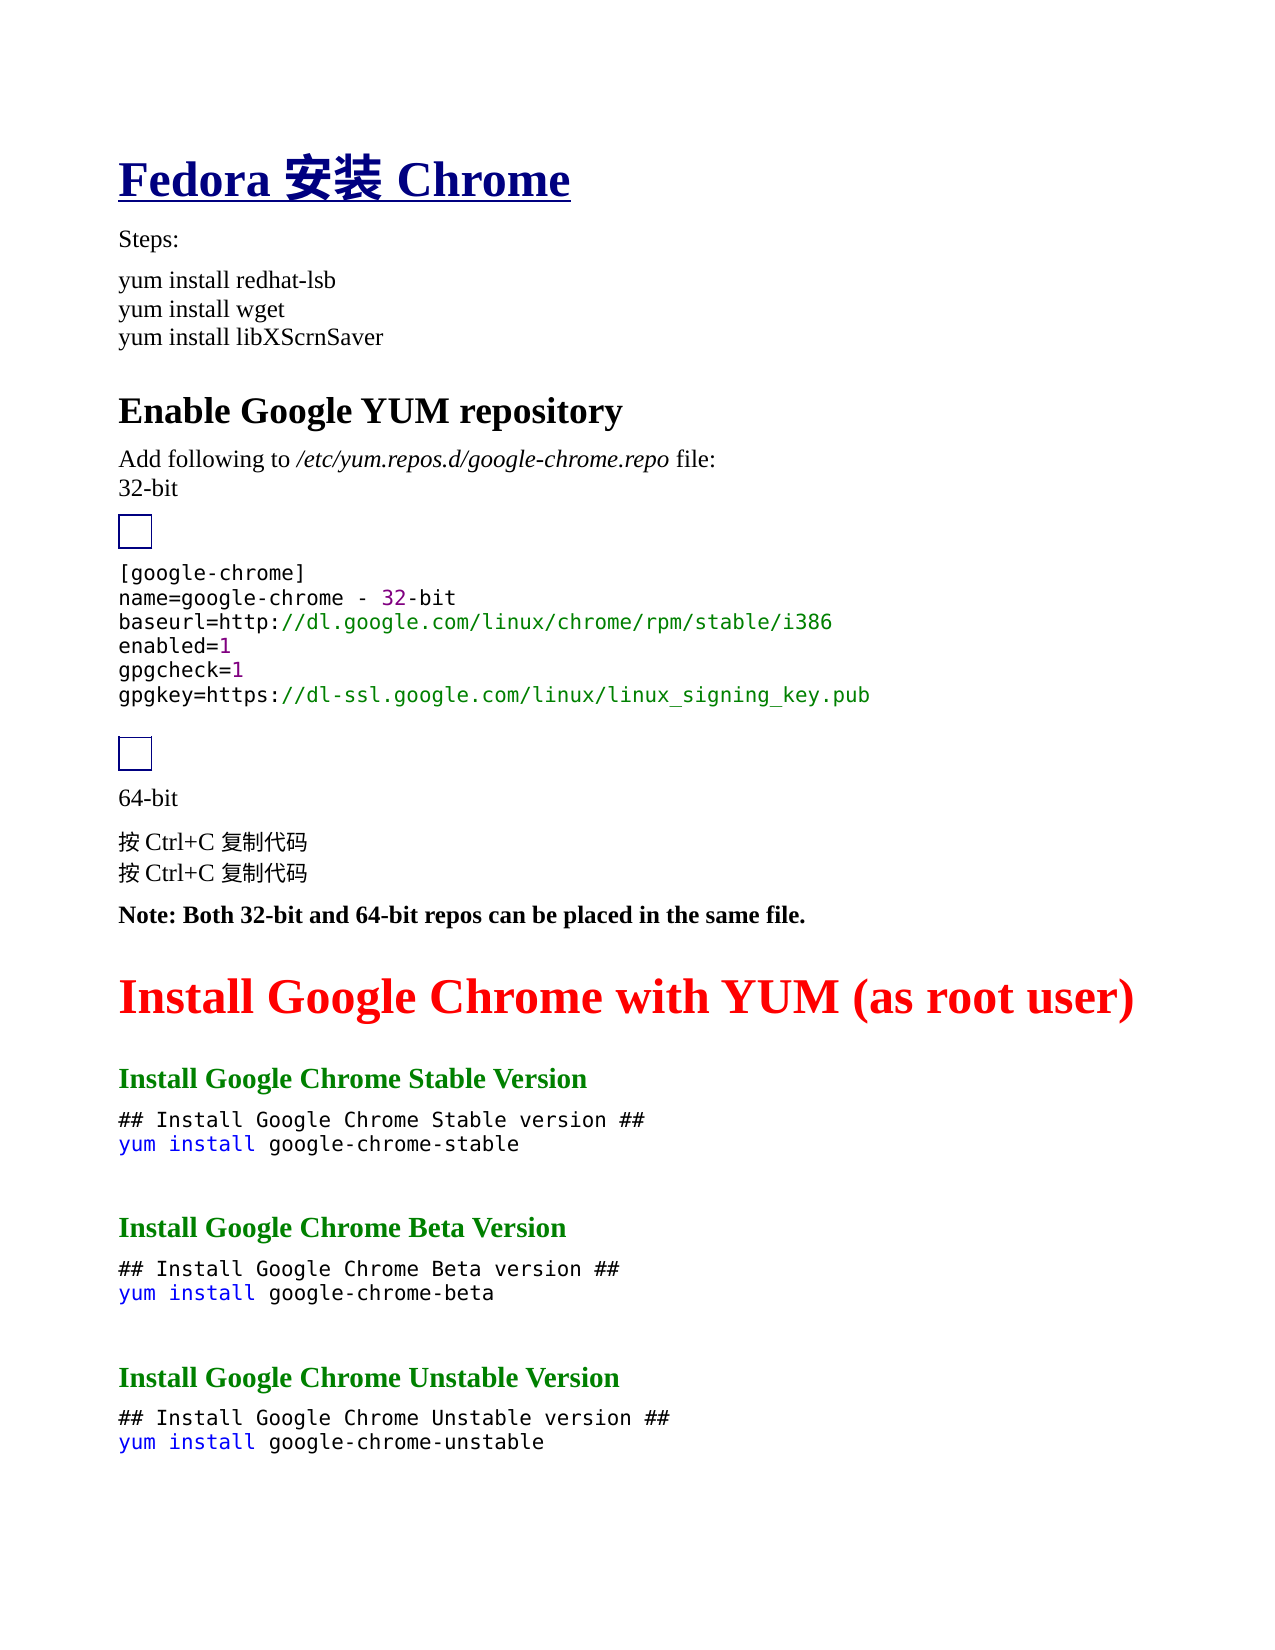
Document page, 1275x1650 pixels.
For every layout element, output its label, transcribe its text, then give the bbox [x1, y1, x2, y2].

text name=google-chrome - 32-bit [118, 586, 1157, 610]
text Note: Both 32-bit and 64-bit repos can be placed in the same file. [118, 900, 1157, 929]
subtitle Fedora 安装 Chrome [118, 143, 1157, 211]
text gpgcheck=1 [118, 658, 1157, 683]
text ## Install Google Chrome Unstable version ## [118, 1406, 1157, 1430]
subtitle Install Google Chrome Unstable Version [118, 1360, 1157, 1393]
subtitle Install Google Chrome Stable Version [118, 1062, 1157, 1095]
text yum install google-chrome-stable [118, 1132, 1157, 1156]
subtitle Install Google Chrome Beta Version [118, 1211, 1157, 1244]
text baseurl=http://dl.google.com/linux/chrome/rpm/stable/i386 [118, 610, 1157, 634]
text yum install redhat-lsb yum install wget yum install libXScrnSaver [118, 265, 1157, 351]
subtitle Install Google Chrome with YUM (as root user) [118, 967, 1157, 1024]
subtitle Enable Google YUM repository [118, 389, 1157, 432]
text ## Install Google Chrome Stable version ## [118, 1108, 1157, 1132]
text yum install google-chrome-beta [118, 1281, 1157, 1305]
text [google-chrome] [118, 561, 1157, 586]
text 按 Ctrl+C 复制代码 [118, 824, 1157, 856]
text gpgkey=https://dl-ssl.google.com/linux/linux_signing_key.pub [118, 683, 1157, 707]
text 按 Ctrl+C 复制代码 [118, 856, 1157, 888]
text yum install google-chrome-unstable [118, 1430, 1157, 1454]
text Add following to /etc/yum.repos.d/google-chrome.repo file: 32-bit [118, 444, 1157, 502]
text ## Install Google Chrome Beta version ## [118, 1257, 1157, 1281]
text Steps: [118, 224, 1157, 252]
text enabled=1 [118, 634, 1157, 658]
text 64-bit [118, 783, 1157, 812]
